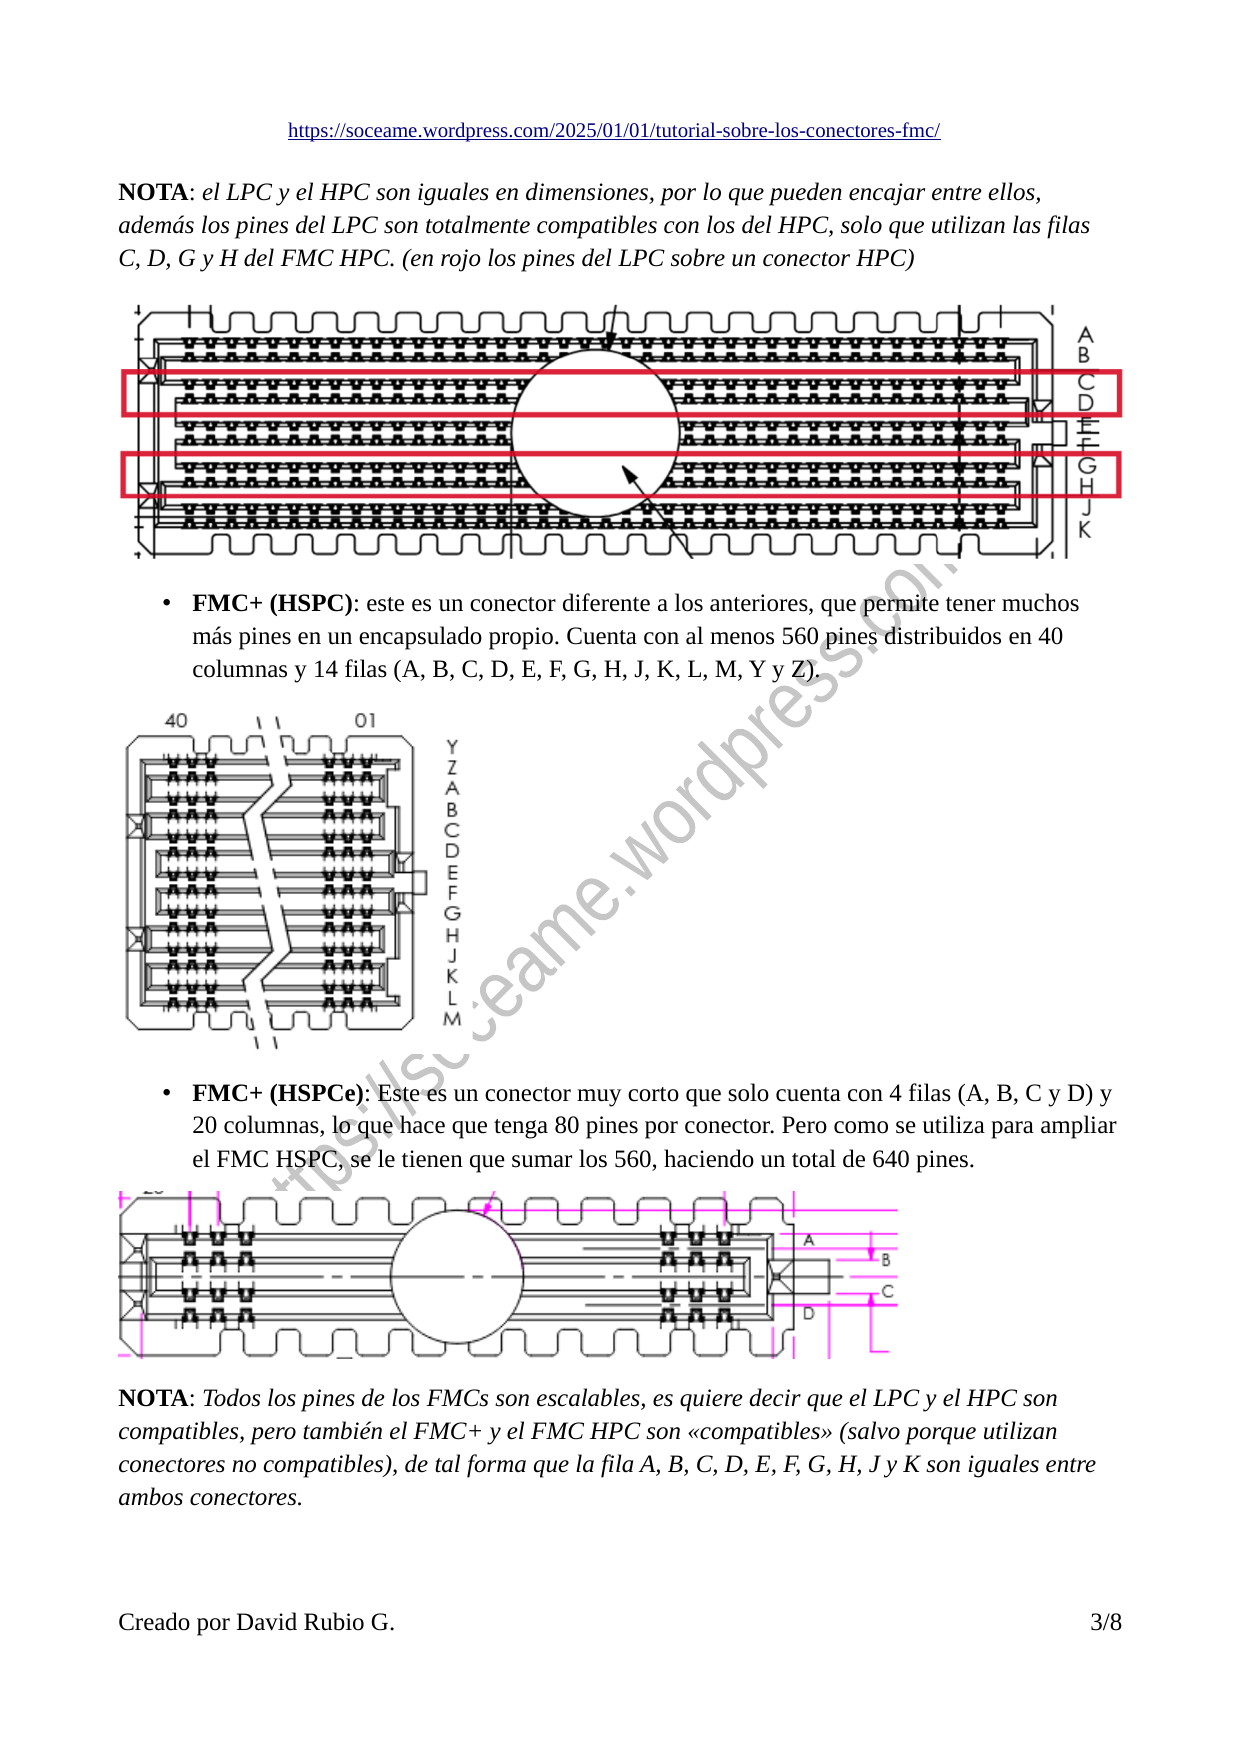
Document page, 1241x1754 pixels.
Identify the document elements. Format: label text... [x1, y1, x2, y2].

picture [118, 1191, 898, 1359]
picture [118, 701, 473, 1054]
list FMC+ (HSPC): este es un conector diferente a los anteriores, que permite tener muchos más pines en un encapsulado propio. Cuenta con al menos 560 pines distribuidos en 40 columnas y 14 filas (A, B, C, D, E, F, G, H, J, K, L, M, Y y Z). [162, 588, 1122, 683]
picture [118, 290, 1124, 564]
list FMC+ (HSPCe): Este es un conector muy corto que solo cuenta con 4 filas (A, B, C y D) y 20 columnas, lo que hace que tenga 80 pines por conector. Pero como se utiliza para ampliar el FMC HSPC, se le tienen que sumar los 560, haciendo un total de 640 pines. [162, 1078, 1122, 1172]
text NOTA: Todos los pines de los FMCs son escalables, es quiere decir que el LPC y el HPC son compatibles, pero también el FMC+ y el FMC HPC son «compatibles» (salvo porque utilizan conectores no compatibles), de tal forma que la fila A, B, C, D, E, F, G, H, J y K son iguales entre ambos conectores. [118, 1383, 1122, 1511]
text NOTA: el LPC y el HPC son iguales en dimensiones, por lo que pueden encajar entre ellos, además los pines del LPC son totalmente compatibles con los del HPC, solo que utilizan las filas C, D, G y H del FMC HPC. (en rojo los pines del LPC sobre un conector HPC) [118, 177, 1122, 272]
